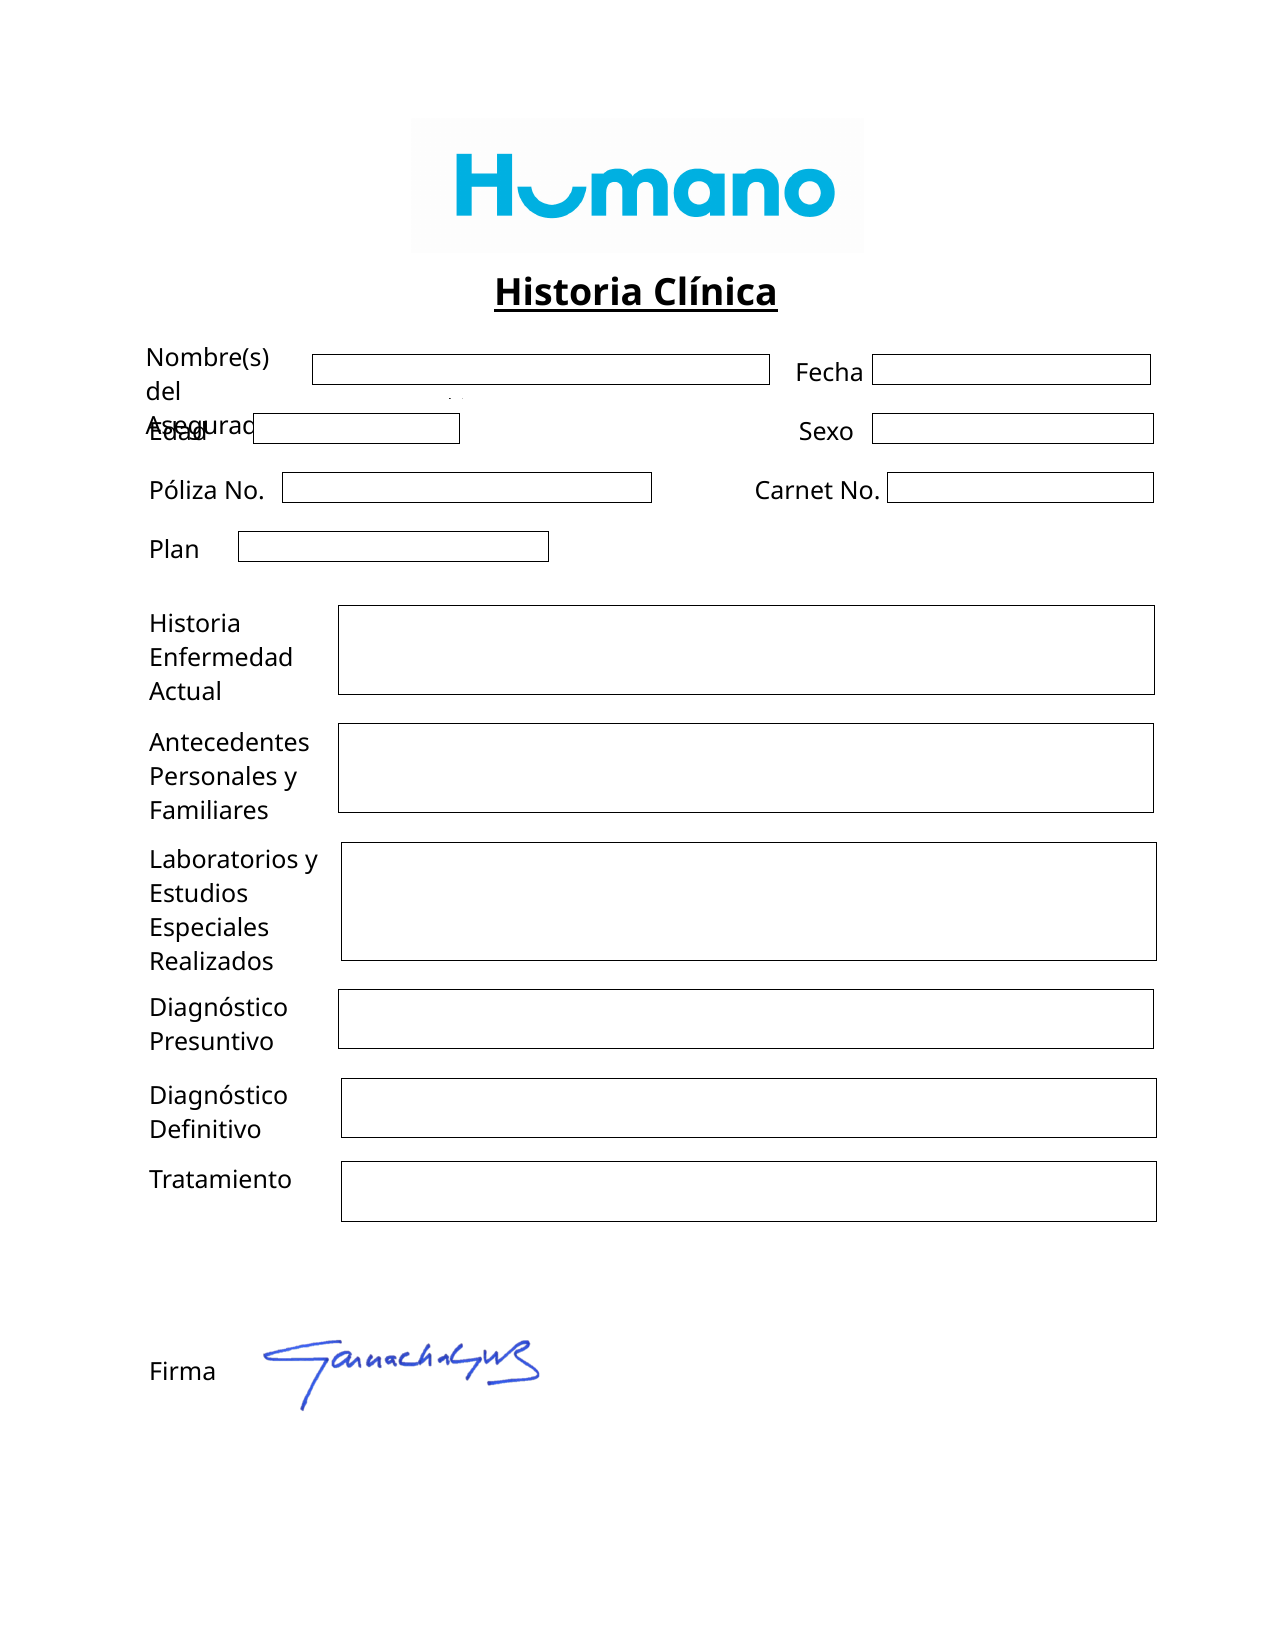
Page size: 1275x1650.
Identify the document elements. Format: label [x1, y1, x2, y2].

picture [255, 1317, 560, 1423]
picture [411, 118, 864, 253]
